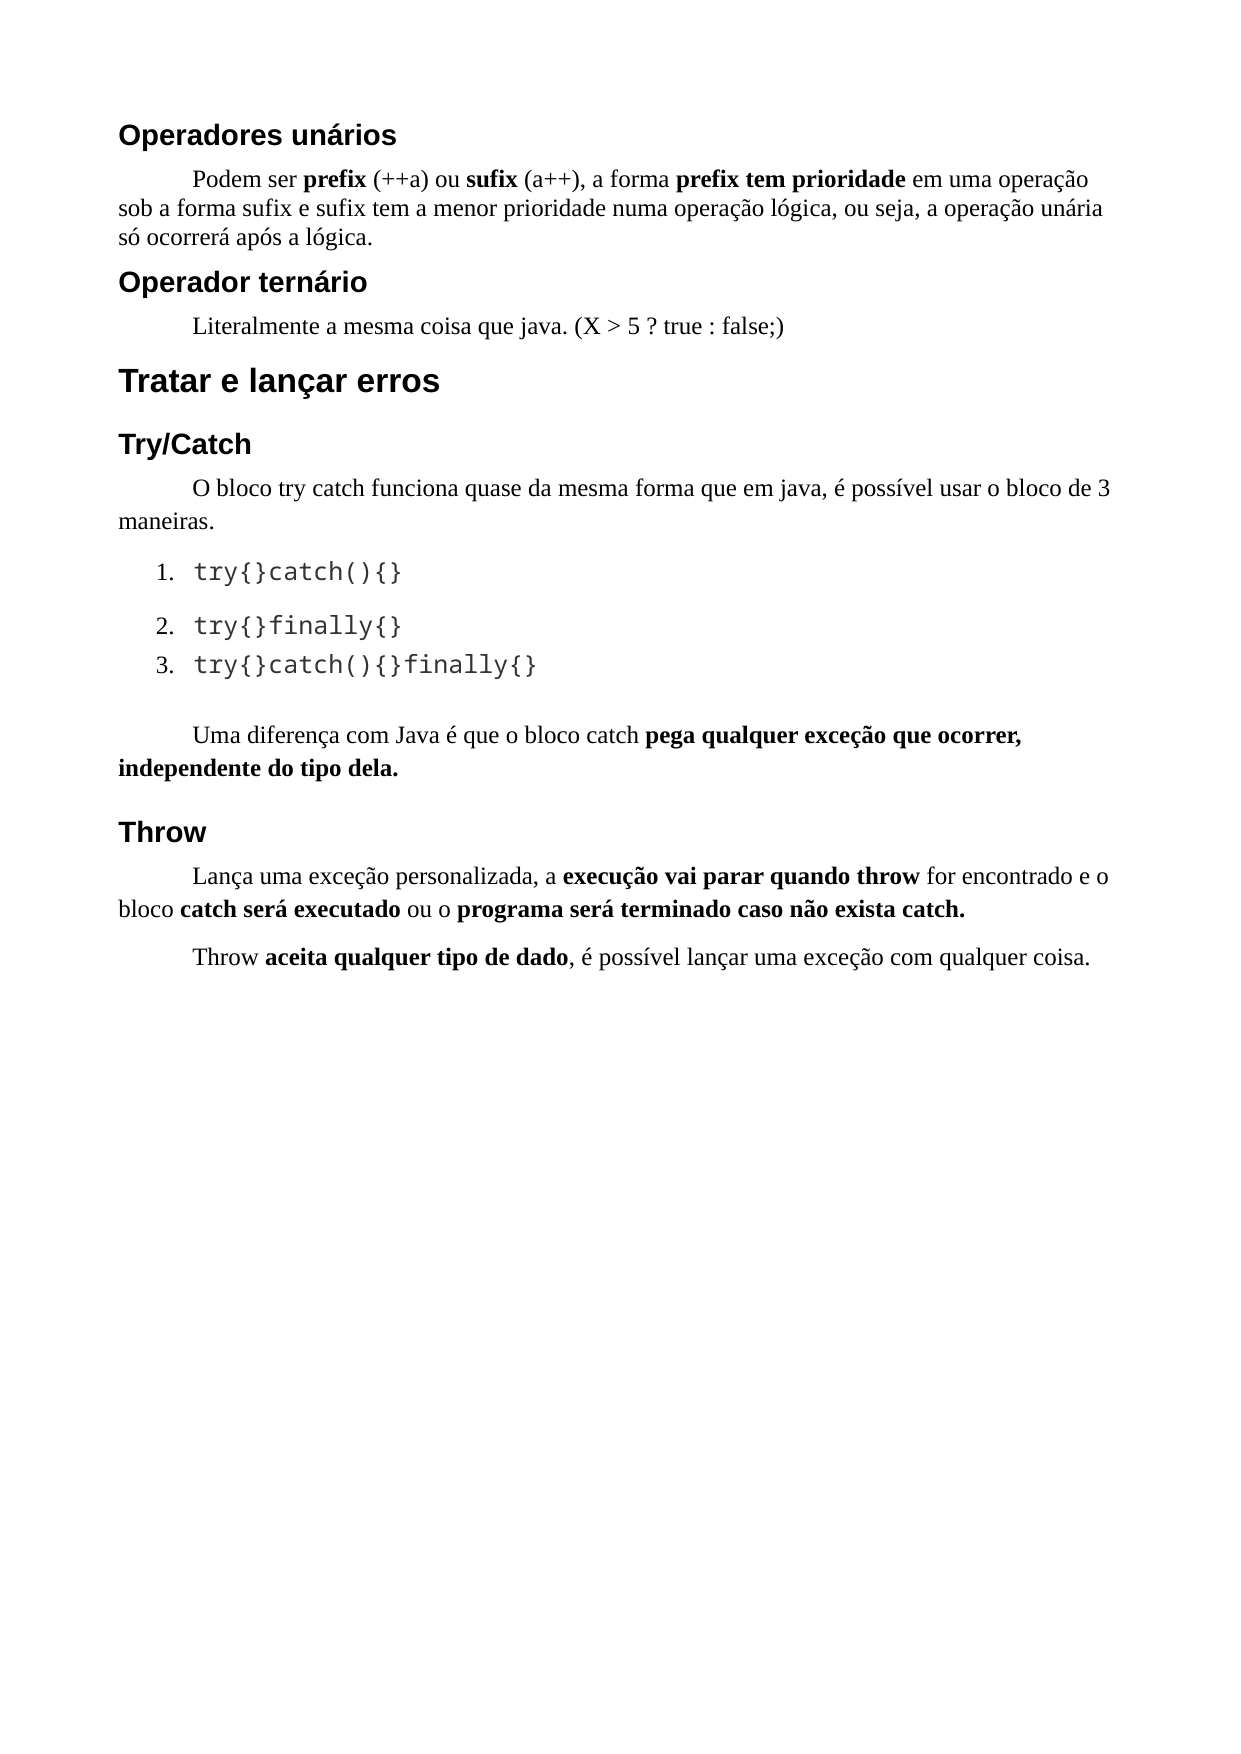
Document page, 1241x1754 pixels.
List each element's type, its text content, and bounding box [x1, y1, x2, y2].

subtitle Tratar e lançar erros [118, 361, 1122, 400]
subtitle Operadores unários [118, 118, 1122, 152]
text Podem ser prefix (++a) ou sufix (a++), a forma prefix tem prioridade em uma operação sob a forma sufix e sufix tem a menor prioridade numa operação lógica, ou seja, a operação unária só ocorrerá após a lógica. [118, 164, 1122, 251]
subtitle Try/Catch [118, 427, 1122, 461]
subtitle Throw [118, 815, 1122, 849]
text O bloco try catch funciona quase da mesma forma que em java, é possível usar o bloco de 3 maneiras. [118, 473, 1122, 535]
list try{}catch(){}finally{} [156, 647, 1122, 681]
text Throw aceita qualquer tipo de dado, é possível lançar uma exceção com qualquer coisa. [118, 942, 1122, 971]
text Literalmente a mesma coisa que java. (X > 5 ? true : false;) [118, 311, 1122, 340]
text Uma diferença com Java é que o bloco catch pega qualquer exceção que ocorrer, independente do tipo dela. [118, 720, 1122, 782]
list try{}catch(){} [156, 554, 1122, 588]
subtitle Operador ternário [118, 265, 1122, 299]
list try{}finally{} [156, 607, 1122, 641]
text Lança uma exceção personalizada, a execução vai parar quando throw for encontrado e o bloco catch será executado ou o programa será terminado caso não exista catch. [118, 861, 1122, 923]
